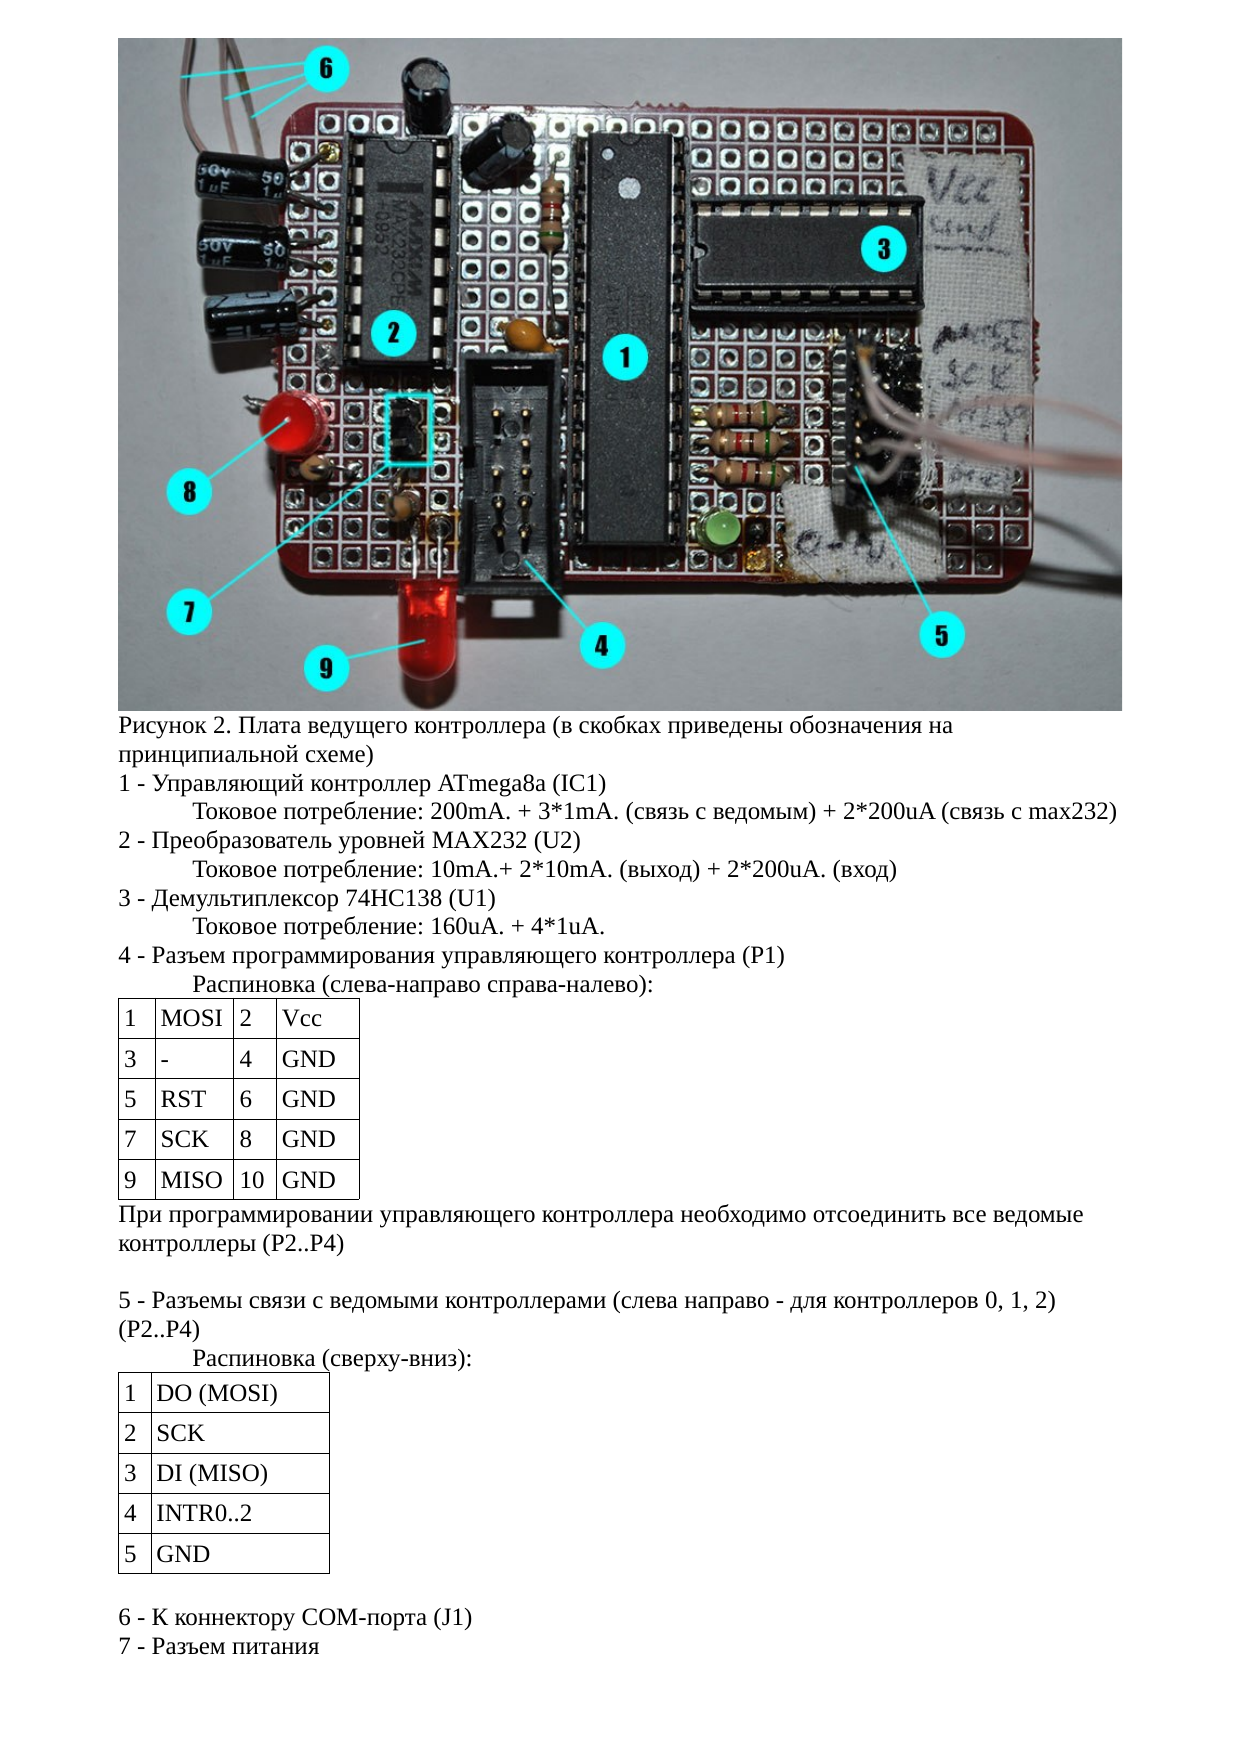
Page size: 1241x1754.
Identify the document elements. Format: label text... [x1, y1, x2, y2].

table_cell GND [152, 1534, 329, 1573]
table_header 1 [119, 999, 155, 1038]
text Токовое потребление: 160uA. + 4*1uA. [118, 911, 1122, 940]
table_cell 9 [119, 1160, 155, 1199]
table_cell 6 [234, 1079, 276, 1118]
table_cell INTR0..2 [152, 1494, 329, 1533]
text Распиновка (сверху-вниз): [118, 1343, 1122, 1372]
table_cell 10 [234, 1160, 276, 1199]
text 4 - Разъем программирования управляющего контроллера (P1) [118, 940, 1122, 969]
table_cell 4 [234, 1039, 276, 1078]
text 7 - Разъем питания [118, 1631, 1122, 1660]
table_cell RST [156, 1079, 233, 1118]
table_cell GND [277, 1160, 359, 1199]
table_cell 4 [119, 1494, 151, 1533]
text Рисунок 2. Плата ведущего контроллера (в скобках приведены обозначения на принципиальной схеме) [118, 711, 1122, 768]
text 6 - К коннектору COM-порта (J1) [118, 1602, 1122, 1631]
table_header 2 [234, 999, 276, 1038]
table_header DO (MOSI) [152, 1373, 329, 1412]
table_cell 3 [119, 1039, 155, 1078]
table_cell GND [277, 1079, 359, 1118]
table_cell 8 [234, 1120, 276, 1159]
text 2 - Преобразователь уровней MAX232 (U2) [118, 825, 1122, 854]
text Токовое потребление: 10mA.+ 2*10mA. (выход) + 2*200uA. (вход) [118, 854, 1122, 883]
text 3 - Демультиплексор 74HC138 (U1) [118, 883, 1122, 911]
table_cell 2 [119, 1413, 151, 1452]
text Токовое потребление: 200mA. + 3*1mA. (связь с ведомым) + 2*200uA (связь с max232) [118, 796, 1122, 825]
table_cell MISO [156, 1160, 233, 1199]
table_cell SCK [156, 1120, 233, 1159]
table_header MOSI [156, 999, 233, 1038]
table_cell SCK [152, 1413, 329, 1452]
table_cell - [156, 1039, 233, 1078]
picture [118, 38, 1123, 711]
table_cell GND [277, 1120, 359, 1159]
table_cell 7 [119, 1120, 155, 1159]
table_cell GND [277, 1039, 359, 1078]
table_cell 5 [119, 1534, 151, 1573]
table_header Vcc [277, 999, 359, 1038]
table_cell DI (MISO) [152, 1454, 329, 1493]
text 1 - Управляющий контроллер ATmega8a (IC1) [118, 768, 1122, 796]
table_cell 5 [119, 1079, 155, 1118]
text Распиновка (слева-направо справа-налево): [118, 969, 1122, 998]
table_header 1 [119, 1373, 151, 1412]
text 5 - Разъемы связи с ведомыми контроллерами (слева направо - для контроллеров 0, 1, 2) (P2..P4) [118, 1286, 1122, 1343]
table_cell 3 [119, 1454, 151, 1493]
text При программировании управляющего контроллера необходимо отсоединить все ведомые контроллеры (P2..P4) [118, 1199, 1122, 1257]
